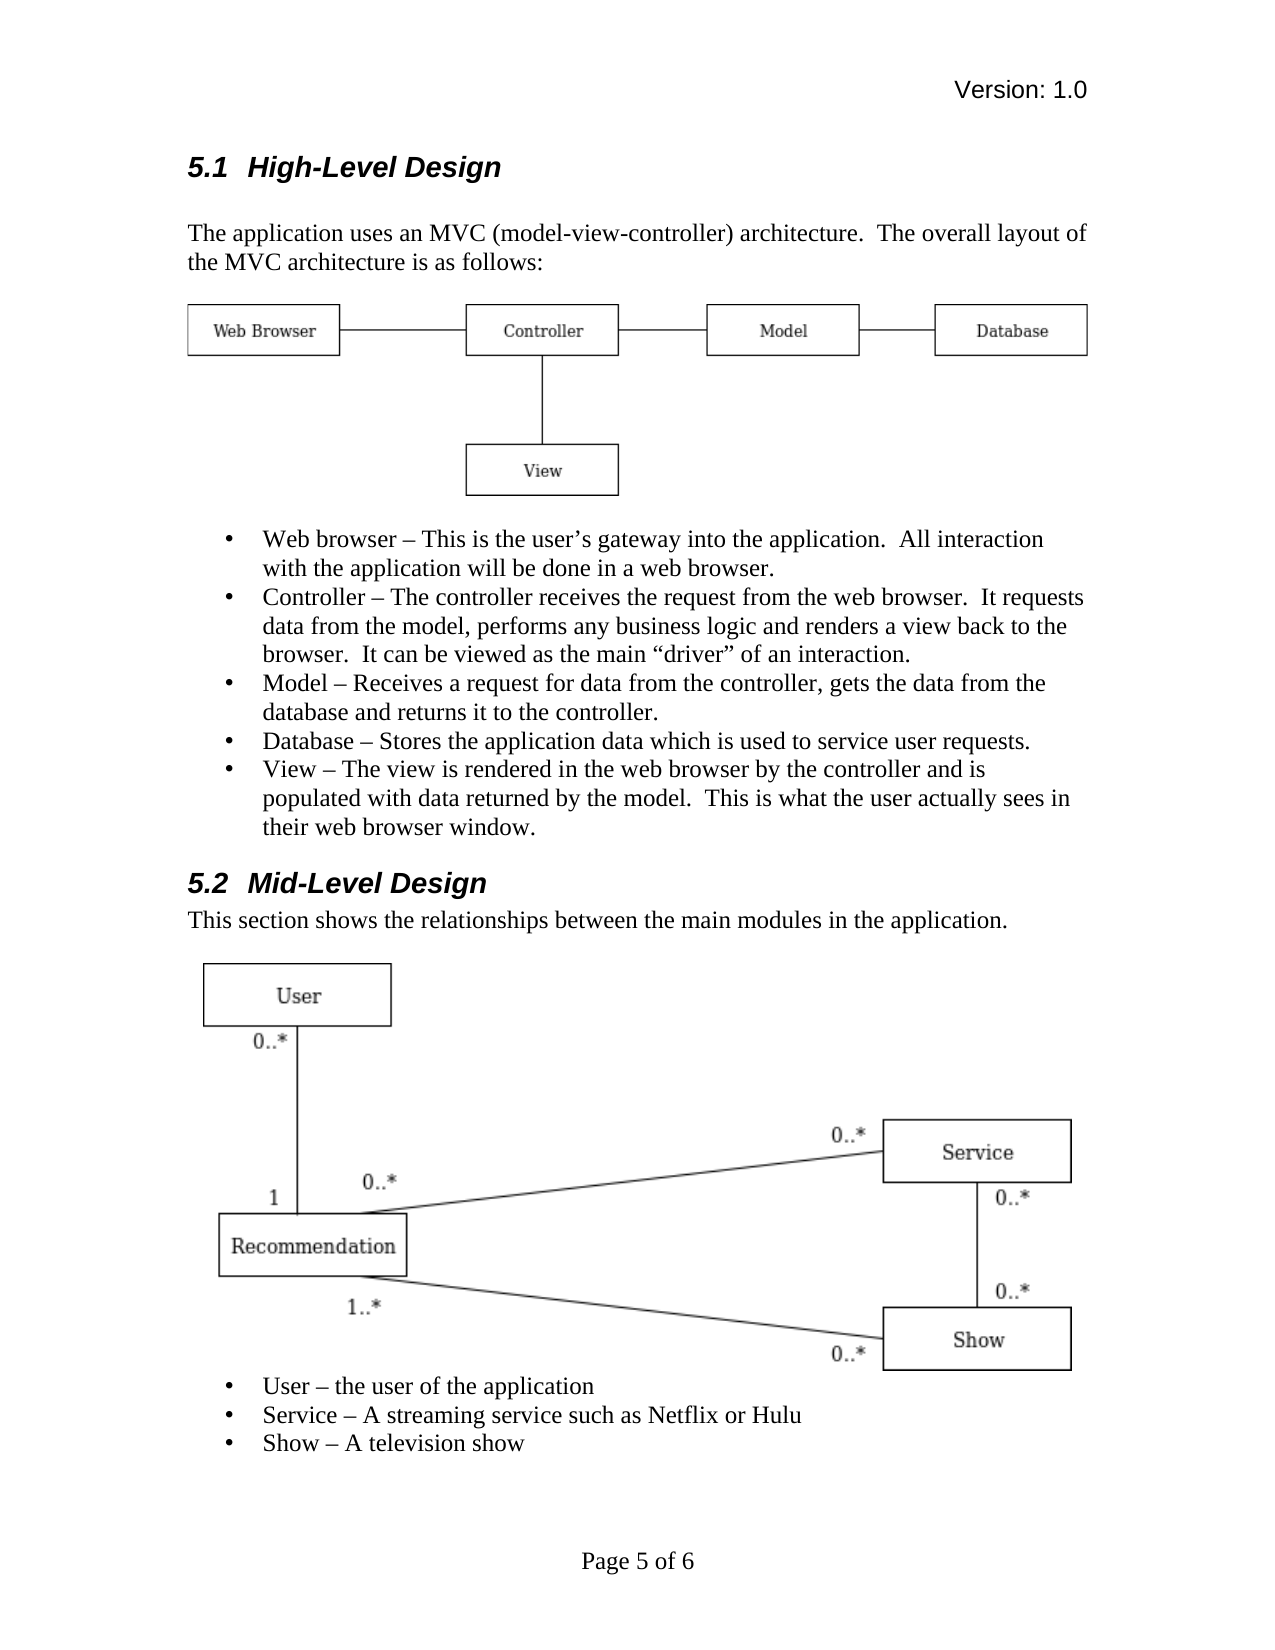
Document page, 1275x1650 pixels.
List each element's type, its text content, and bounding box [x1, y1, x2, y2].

text This section shows the relationships between the main modules in the application. [187, 906, 1087, 934]
list User – the user of the application [225, 963, 1087, 1400]
list View – The view is rendered in the web browser by the controller and is populated with data returned by the model. This is what the user actually sees in their web browser window. [225, 754, 1087, 841]
list Service – A streaming service such as Netflix or Hulu [225, 1400, 1087, 1428]
list Database – Stores the application data which is used to service user requests. [225, 726, 1087, 754]
subtitle High-Level Design [187, 150, 1087, 183]
subtitle Mid-Level Design [187, 866, 1087, 899]
list Model – Receives a request for data from the controller, gets the data from the database and returns it to the controller. [225, 668, 1087, 726]
picture [203, 963, 1072, 1371]
list Web browser – This is the user’s gateway into the application. All interaction with the application will be done in a web browser. [225, 524, 1087, 582]
list Controller – The controller receives the request from the web browser. It requests data from the model, performs any business logic and renders a view back to the browser. It can be viewed as the main “driver” of an interaction. [225, 582, 1087, 668]
text The application uses an MVC (model-view-controller) architecture. The overall layout of the MVC architecture is as follows: [187, 218, 1087, 276]
list Show – A television show [225, 1428, 1087, 1457]
picture [187, 304, 1088, 496]
